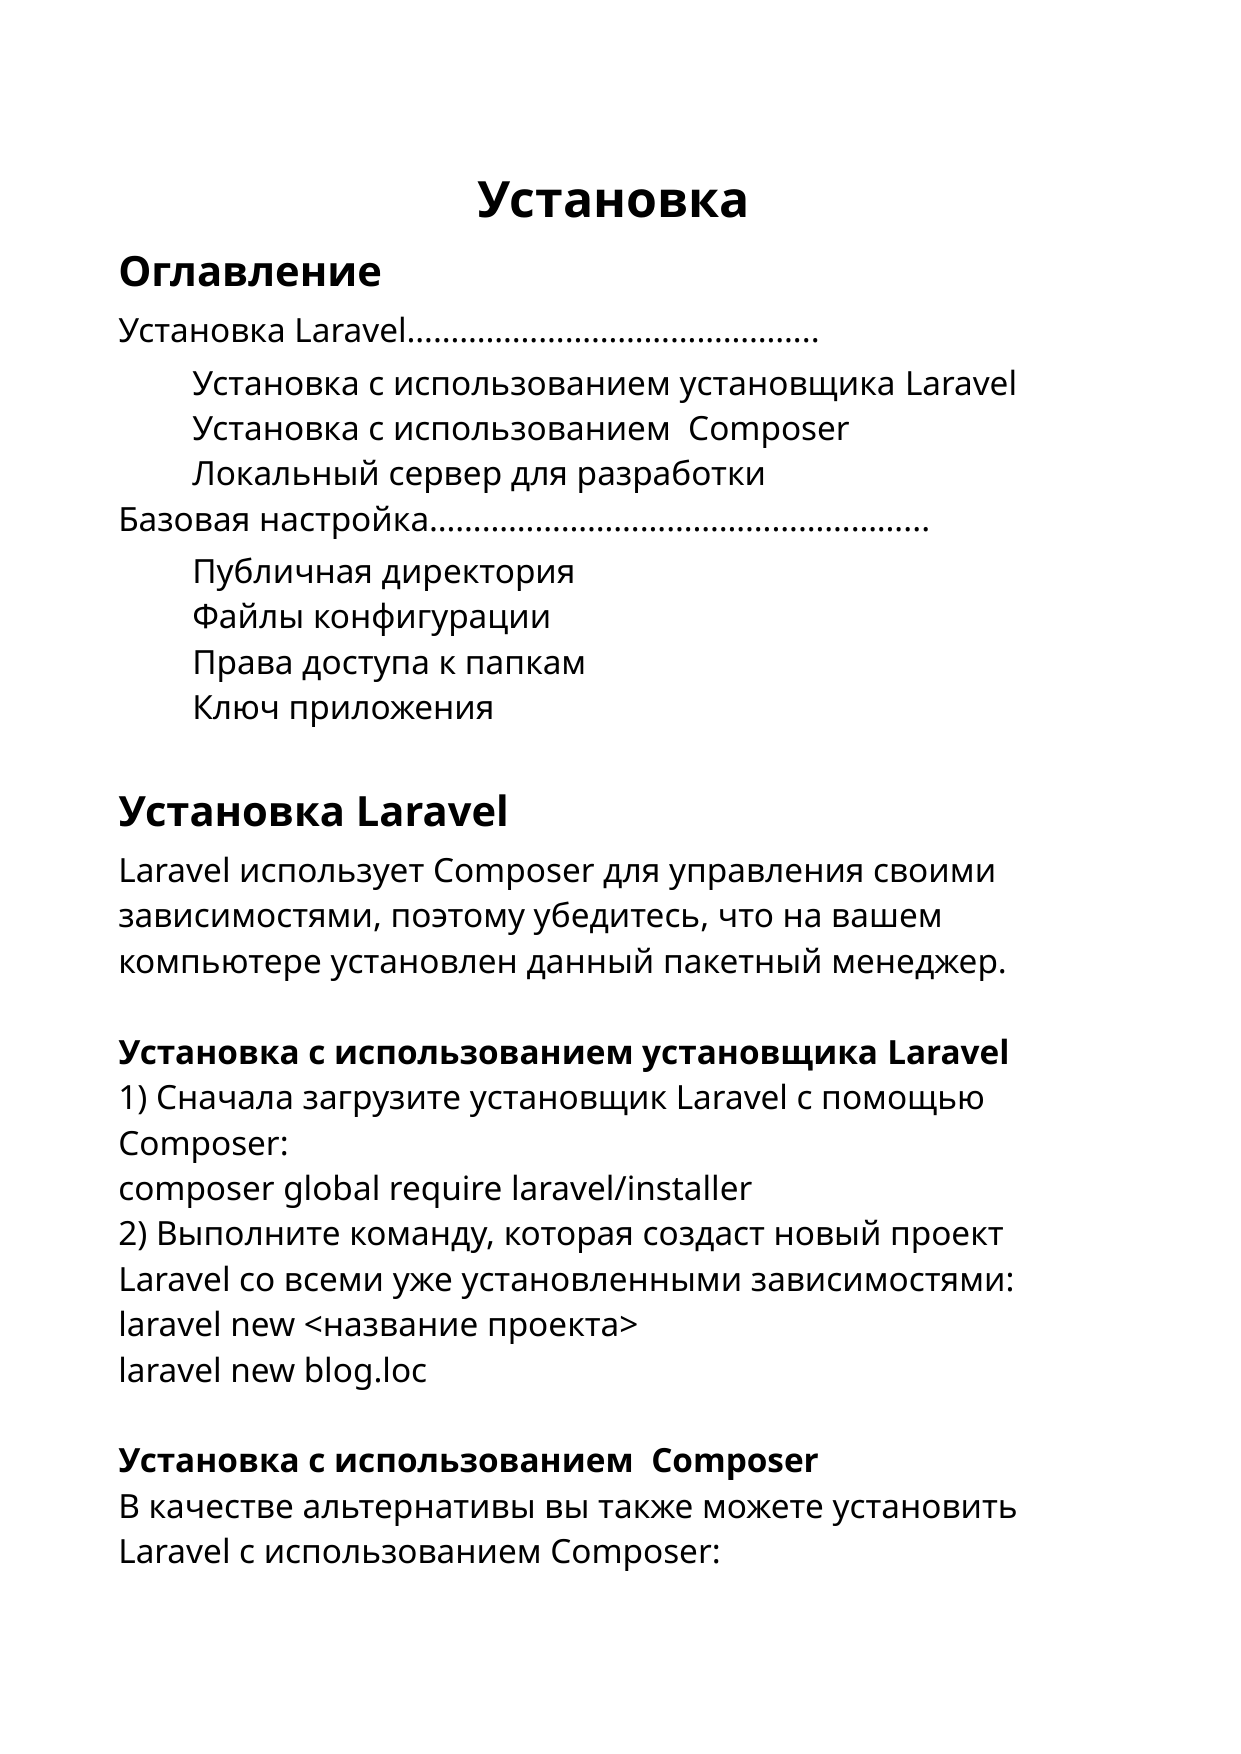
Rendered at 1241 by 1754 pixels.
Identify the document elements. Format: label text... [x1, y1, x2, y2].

text Базовая настройка………………………………………………... [118, 496, 1122, 541]
text Права доступа к папкам [118, 638, 1122, 684]
text Установка Laravel [118, 782, 1122, 838]
text Ключ приложения [118, 684, 1122, 729]
subtitle Установка с использованием Composer [118, 405, 1122, 450]
text Laravel использует Composer для управления своими зависимостями, поэтому убедитесь, что на вашем компьютере установлен данный пакетный менеджер. [118, 847, 1122, 983]
text composer global require laravel/installer [118, 1165, 1122, 1210]
subtitle Установка с использованием установщика Laravel [118, 359, 1122, 405]
text В качестве альтернативы вы также можете установить Laravel с использованием Composer: [118, 1483, 1122, 1573]
text Публичная директория [118, 548, 1122, 593]
text Локальный сервер для разработки [118, 450, 1122, 496]
subtitle Установка с использованием Composer [118, 1437, 1122, 1483]
text 1) Сначала загрузите установщик Laravel с помощью Composer: [118, 1074, 1122, 1165]
text Оглавление [118, 242, 1122, 299]
subtitle Установка с использованием установщика Laravel [118, 1028, 1122, 1074]
text Установка Laravel……………………………………….. [118, 307, 1122, 352]
text laravel new blog.loc [118, 1346, 1122, 1392]
text laravel new <название проекта> [118, 1301, 1122, 1346]
text Установка [118, 163, 1122, 232]
text Файлы конфигурации [118, 593, 1122, 638]
text 2) Выполните команду, которая создаст новый проект Laravel со всеми уже установленными зависимостями: [118, 1210, 1122, 1301]
